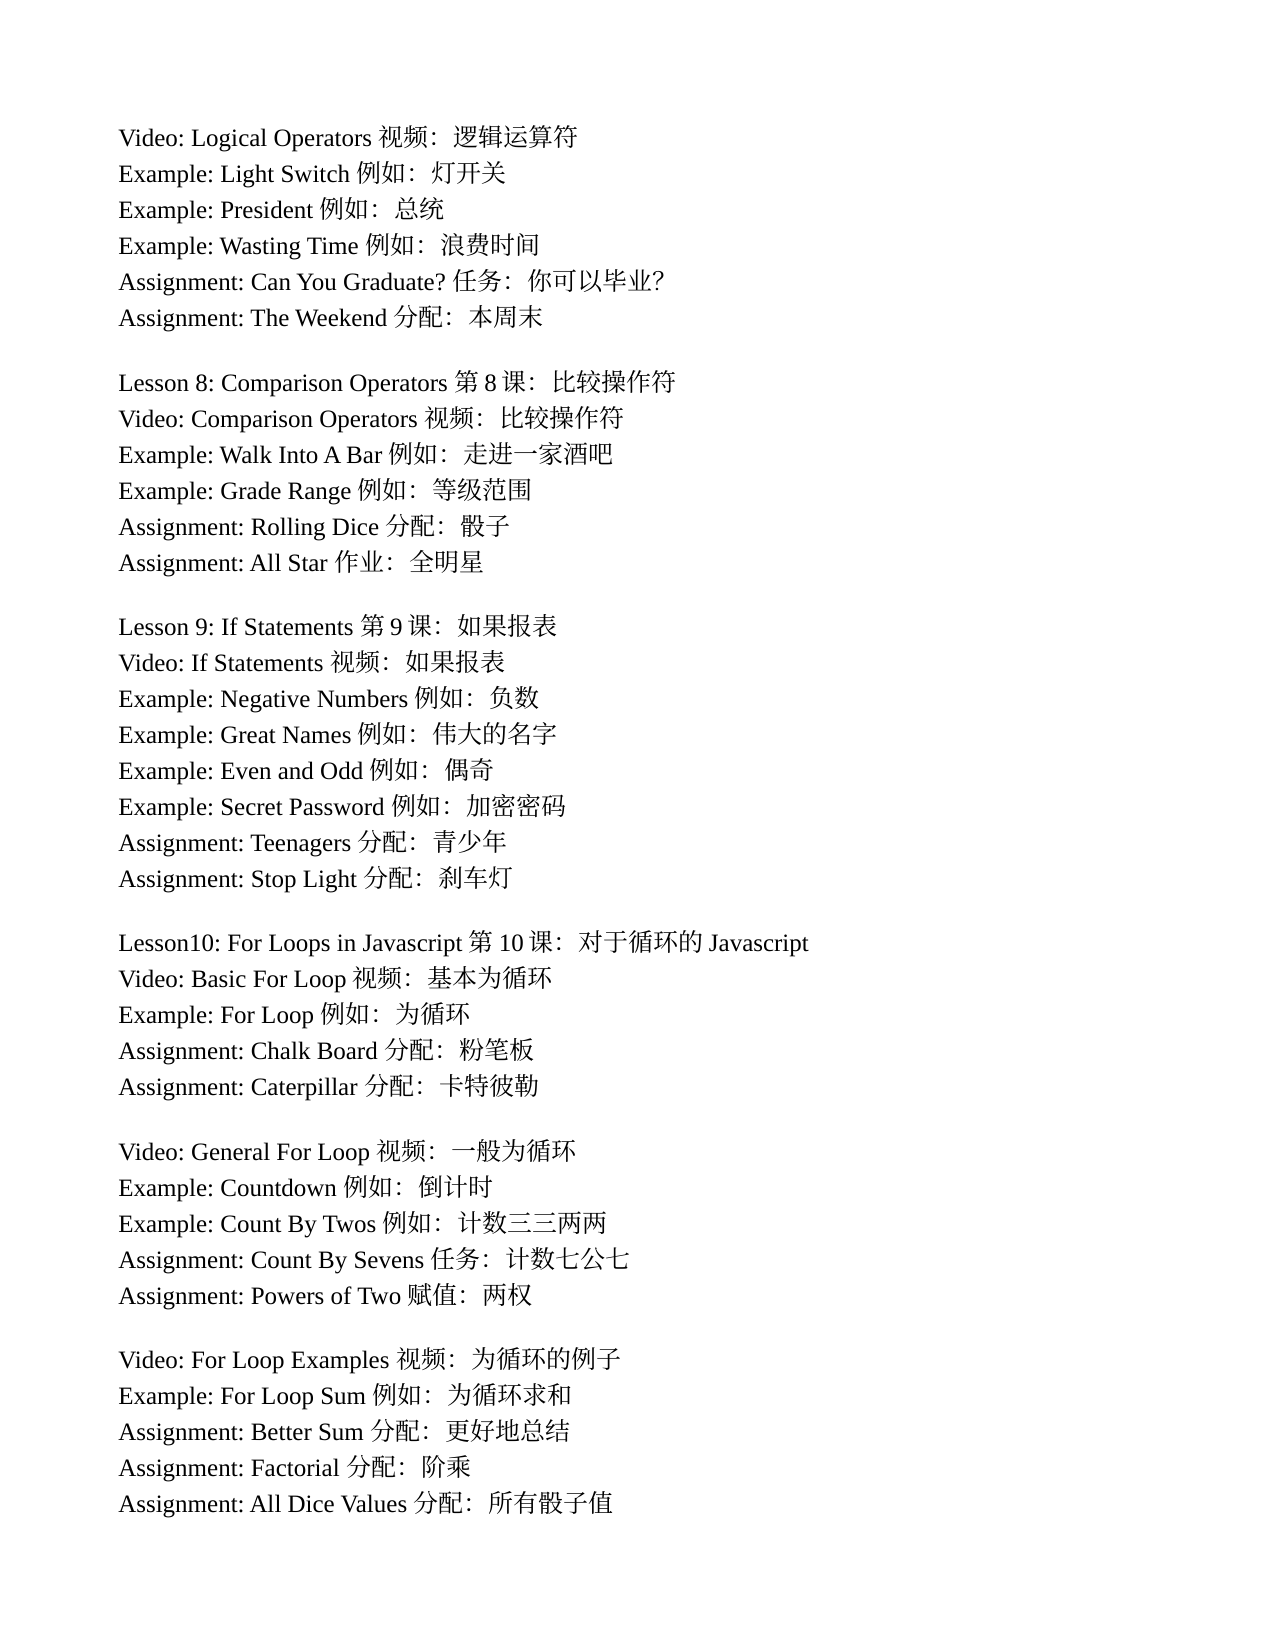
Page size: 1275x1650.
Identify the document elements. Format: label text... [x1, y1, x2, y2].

text Assignment: All Dice Values 分配：所有骰子值 [118, 1484, 1157, 1520]
text Example: For Loop 例如：为循环 [118, 995, 1157, 1031]
text Example: Great Names 例如：伟大的名字 [118, 715, 1157, 751]
text Video: Comparison Operators 视频：比较操作符 [118, 398, 1157, 434]
text Video: Basic For Loop 视频：基本为循环 [118, 959, 1157, 995]
text Assignment: All Star 作业：全明星 [118, 542, 1157, 578]
text Assignment: Better Sum 分配：更好地总结 [118, 1412, 1157, 1448]
text Example: Wasting Time 例如：浪费时间 [118, 226, 1157, 262]
text Assignment: Teenagers 分配：青少年 [118, 822, 1157, 858]
text Lesson 9: If Statements 第9课：如果报表 [118, 607, 1157, 643]
text Lesson 8: Comparison Operators 第8课：比较操作符 [118, 362, 1157, 398]
text Video: General For Loop 视频：一般为循环 [118, 1132, 1157, 1167]
text Example: Countdown 例如：倒计时 [118, 1167, 1157, 1203]
text Assignment: Can You Graduate? 任务：你可以毕业？ [118, 262, 1157, 298]
text Video: For Loop Examples 视频：为循环的例子 [118, 1340, 1157, 1376]
text Assignment: Caterpillar 分配：卡特彼勒 [118, 1067, 1157, 1103]
text Example: Secret Password 例如：加密密码 [118, 787, 1157, 822]
text Assignment: Chalk Board 分配：粉笔板 [118, 1031, 1157, 1067]
text Example: Light Switch 例如：灯开关 [118, 154, 1157, 190]
text Lesson10: For Loops in Javascript 第10课：对于循环的Javascript [118, 923, 1157, 959]
text Video: If Statements 视频：如果报表 [118, 643, 1157, 679]
text Example: President 例如：总统 [118, 190, 1157, 226]
text Example: Even and Odd 例如：偶奇 [118, 751, 1157, 787]
text Assignment: Count By Sevens 任务：计数七公七 [118, 1239, 1157, 1275]
text Video: Logical Operators 视频：逻辑运算符 [118, 118, 1157, 154]
text Assignment: Factorial 分配：阶乘 [118, 1448, 1157, 1484]
text Assignment: Powers of Two 赋值：两权 [118, 1275, 1157, 1311]
text Assignment: The Weekend 分配：本周末 [118, 298, 1157, 334]
text Example: Negative Numbers 例如：负数 [118, 679, 1157, 715]
text Example: Grade Range 例如：等级范围 [118, 470, 1157, 506]
text Example: For Loop Sum 例如：为循环求和 [118, 1376, 1157, 1412]
text Assignment: Rolling Dice 分配：骰子 [118, 506, 1157, 542]
text Assignment: Stop Light 分配：刹车灯 [118, 858, 1157, 894]
text Example: Count By Twos 例如：计数三三两两 [118, 1203, 1157, 1239]
text Example: Walk Into A Bar 例如：走进一家酒吧 [118, 434, 1157, 470]
